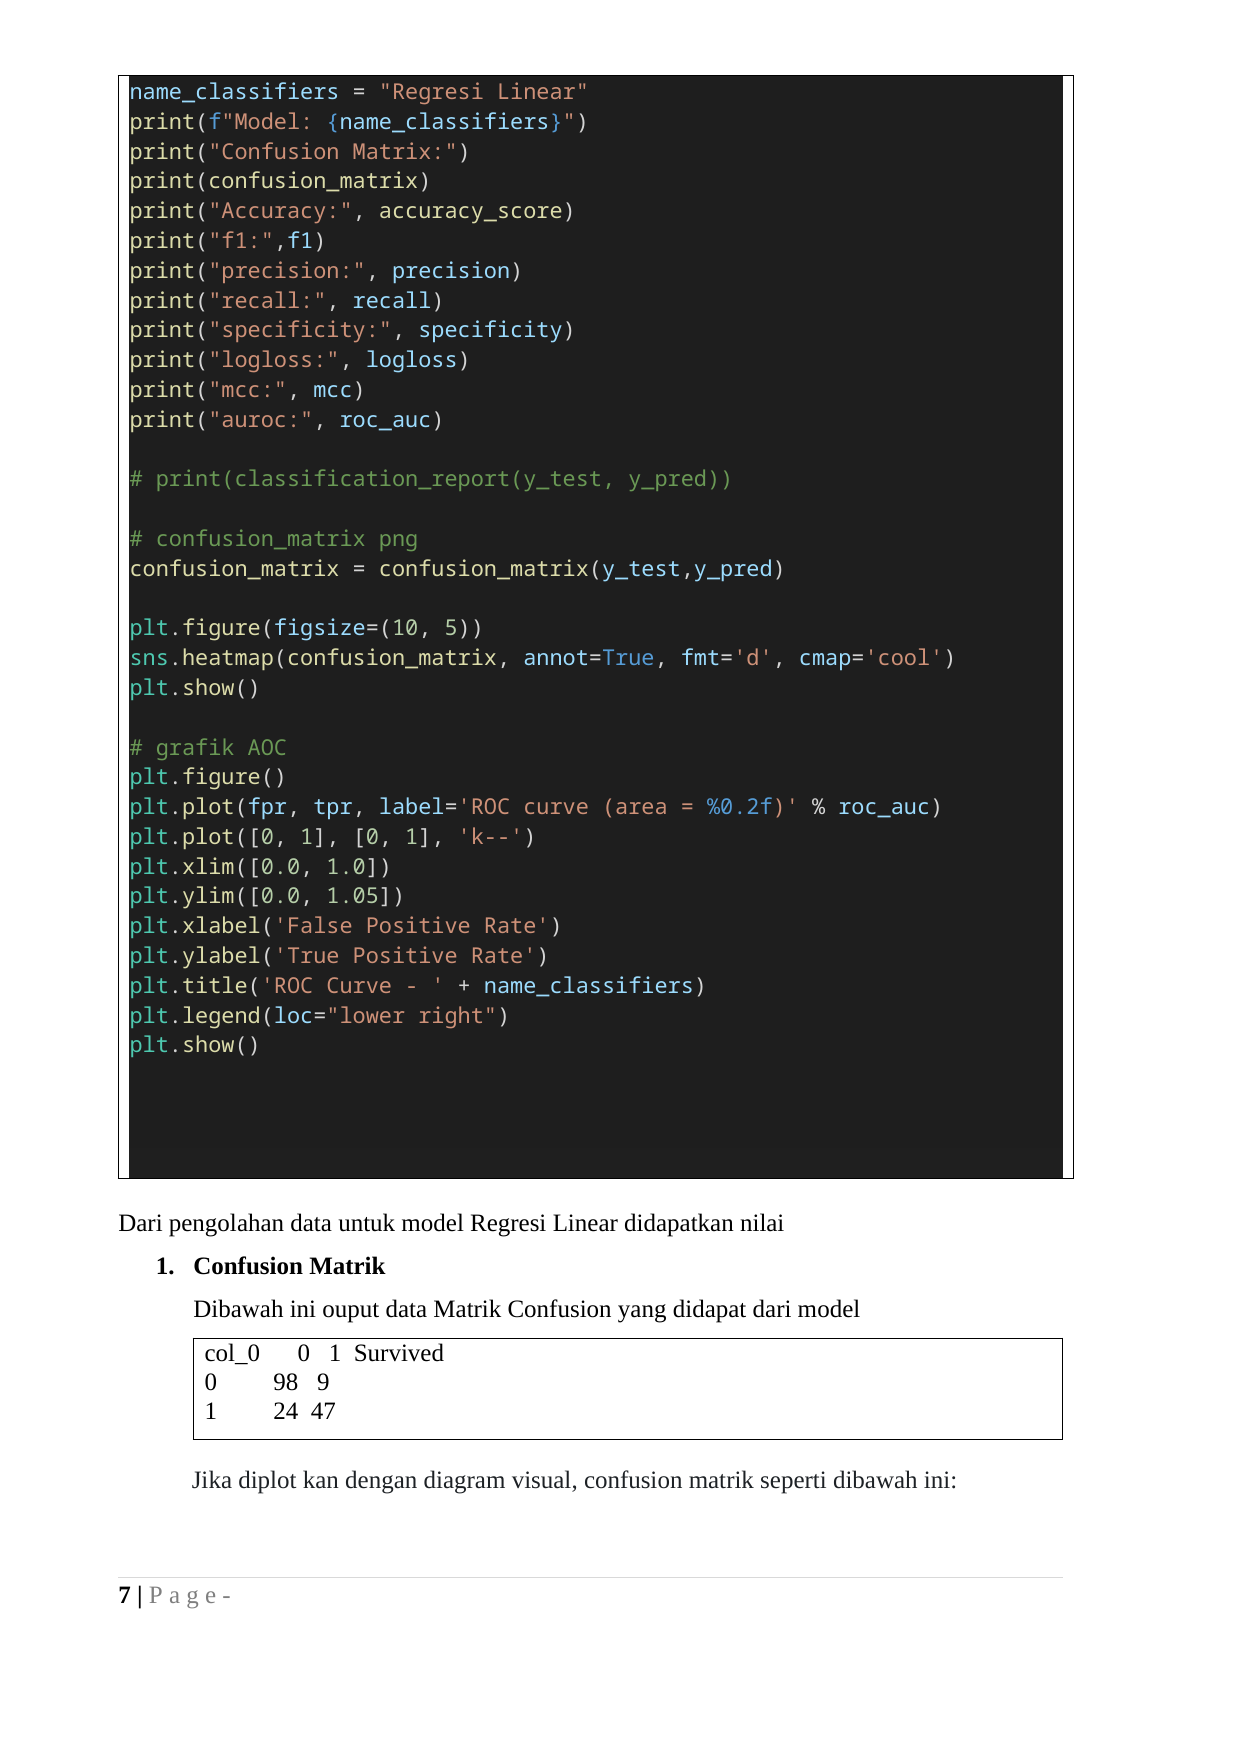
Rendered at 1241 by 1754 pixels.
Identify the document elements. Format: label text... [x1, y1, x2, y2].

text Jika diplot kan dengan diagram visual, confusion matrik seperti dibawah ini: [118, 1465, 1063, 1494]
table_header col_0 0 1 Survived 0 98 9 1 24 47 [194, 1339, 1062, 1439]
list Dibawah ini ouput data Matrik Confusion yang didapat dari model [193, 1294, 1063, 1323]
text Dari pengolahan data untuk model Regresi Linear didapatkan nilai [118, 1208, 1063, 1237]
list Confusion Matrik [156, 1251, 1063, 1280]
